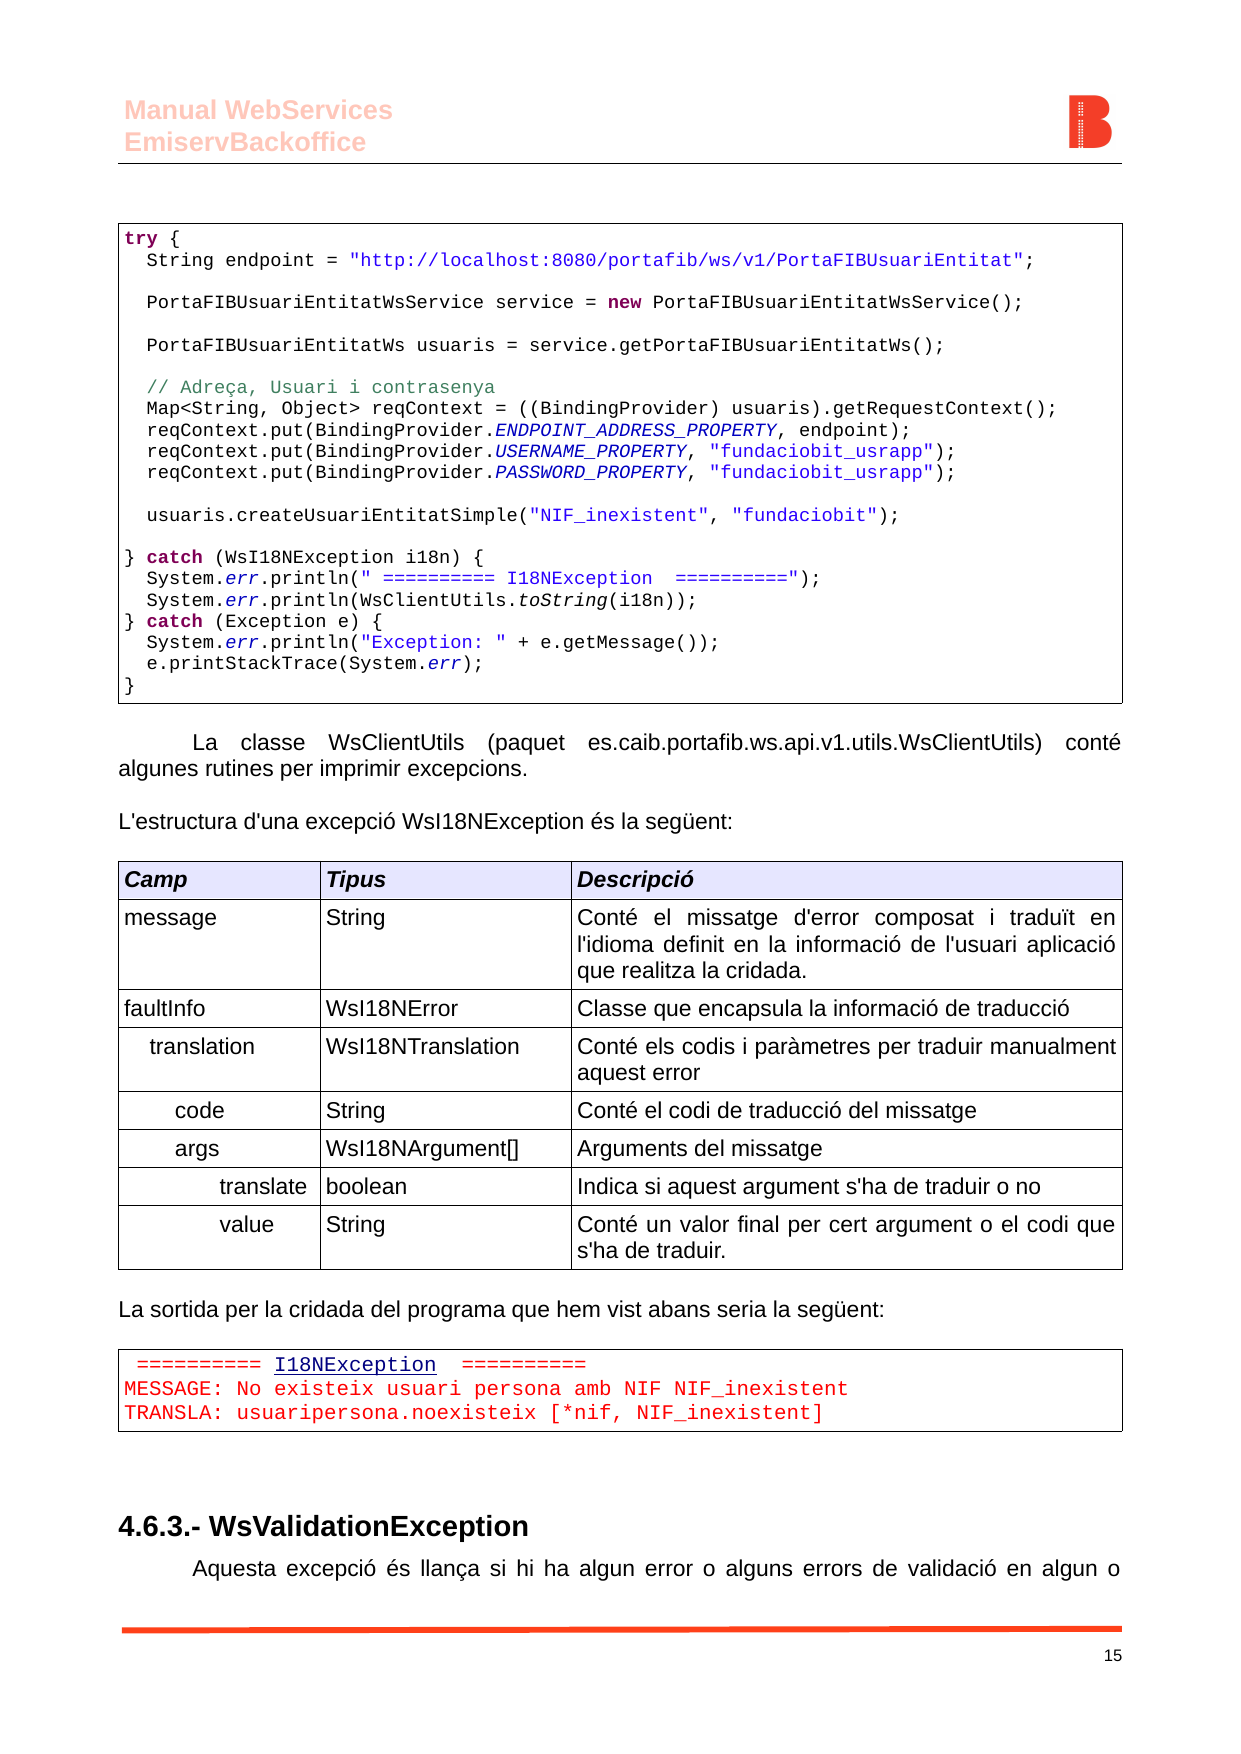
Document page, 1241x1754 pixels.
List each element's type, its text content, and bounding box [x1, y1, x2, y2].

table_cell String [321, 1206, 571, 1269]
table_cell translation [119, 1028, 320, 1091]
table_header ========== I18NException ========== MESSAGE: No existeix usuari persona amb NIF NIF_inexistent TRANSLA: usuaripersona.noexisteix [*nif, NIF_inexistent] [119, 1350, 1122, 1431]
table_cell boolean [321, 1168, 571, 1205]
table_cell Classe que encapsula la informació de traducció [572, 990, 1122, 1027]
table_cell Conté els codis i paràmetres per traduir manualment aquest error [572, 1028, 1122, 1091]
table_cell message [119, 900, 320, 989]
text L'estructura d'una excepció WsI18NException és la següent: [118, 808, 1122, 834]
table_cell code [119, 1092, 320, 1129]
text La classe WsClientUtils (paquet es.caib.portafib.ws.api.v1.utils.WsClientUtils) conté algunes rutines per imprimir excepcions. [118, 729, 1122, 782]
table_cell Conté el missatge d'error composat i traduït en l'idioma definit en la informació de l'usuari aplicació que realitza la cridada. [572, 900, 1122, 989]
subtitle WsValidationException [118, 1509, 1122, 1542]
table_cell WsI18NTranslation [321, 1028, 571, 1091]
table_cell value [119, 1206, 320, 1269]
table_cell Conté un valor final per cert argument o el codi que s'ha de traduir. [572, 1206, 1122, 1269]
table_cell String [321, 1092, 571, 1129]
table_cell translate [119, 1168, 320, 1205]
table_header Descripció [572, 862, 1122, 898]
table_cell String [321, 900, 571, 989]
table_cell WsI18NArgument[] [321, 1130, 571, 1167]
picture [1063, 94, 1117, 150]
table_cell WsI18NError [321, 990, 571, 1027]
table_header Tipus [321, 862, 571, 898]
text La sortida per la cridada del programa que hem vist abans seria la següent: [118, 1296, 1122, 1322]
table_cell Arguments del missatge [572, 1130, 1122, 1167]
table_header Camp [119, 862, 320, 898]
table_cell Conté el codi de traducció del missatge [572, 1092, 1122, 1129]
table_cell args [119, 1130, 320, 1167]
table_header try { String endpoint = "http://localhost:8080/portafib/ws/v1/PortaFIBUsuariEntitat"; PortaFIBUsuariEntitatWsService service = new PortaFIBUsuariEntitatWsService(); PortaFIBUsuariEntitatWs usuaris = service.getPortaFIBUsuariEntitatWs(); // Adreça, Usuari i contrasenya Map<String, Object> reqContext = ((BindingProvider) usuaris).getRequestContext(); reqContext.put(BindingProvider.ENDPOINT_ADDRESS_PROPERTY, endpoint); reqContext.put(BindingProvider.USERNAME_PROPERTY, "fundaciobit_usrapp"); reqContext.put(BindingProvider.PASSWORD_PROPERTY, "fundaciobit_usrapp"); usuaris.createUsuariEntitatSimple("NIF_inexistent", "fundaciobit"); } catch (WsI18NException i18n) { System.err.println(" ========== I18NException =========="); System.err.println(WsClientUtils.toString(i18n)); } catch (Exception e) { System.err.println("Exception: " + e.getMessage()); e.printStackTrace(System.err); } [119, 224, 1122, 702]
text Aquesta excepció és llança si hi ha algun error o alguns errors de validació en algun o [118, 1555, 1122, 1581]
table_cell Indica si aquest argument s'ha de traduir o no [572, 1168, 1122, 1205]
table_cell faultInfo [119, 990, 320, 1027]
